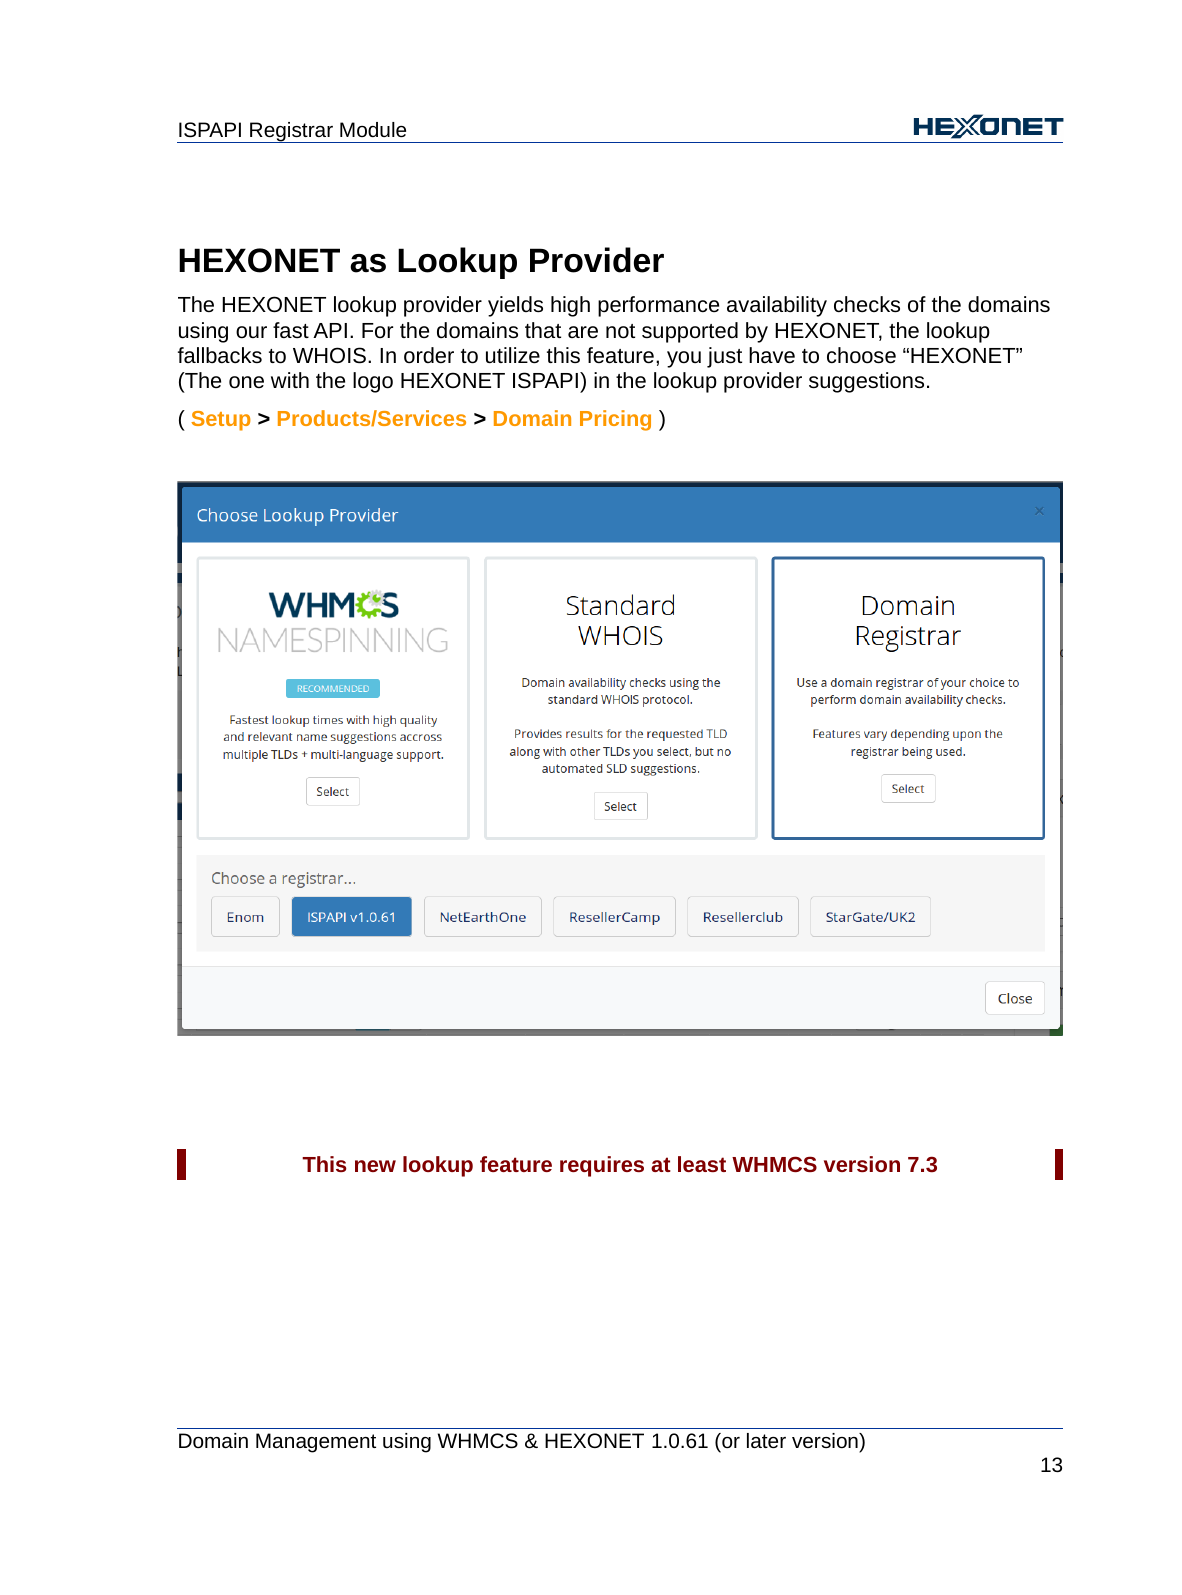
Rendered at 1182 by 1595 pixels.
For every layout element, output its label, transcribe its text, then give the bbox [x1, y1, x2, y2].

text The HEXONET lookup provider yields high performance availability checks of the domains using our fast API. For the domains that are not supported by HEXONET, the lookup fallbacks to WHOIS. In order to utilize this feature, you just have to choose “HEXONET” (The one with the logo HEXONET ISPAPI) in the lookup provider suggestions. [177, 292, 1063, 393]
picture [177, 481, 1063, 1036]
subtitle HEXONET as Lookup Provider [177, 241, 1063, 280]
picture [912, 113, 1065, 140]
text ( Setup > Products/Services > Domain Pricing ) [177, 406, 1063, 431]
text This new lookup feature requires at least WHMCS version 7.3 [186, 1149, 1055, 1180]
